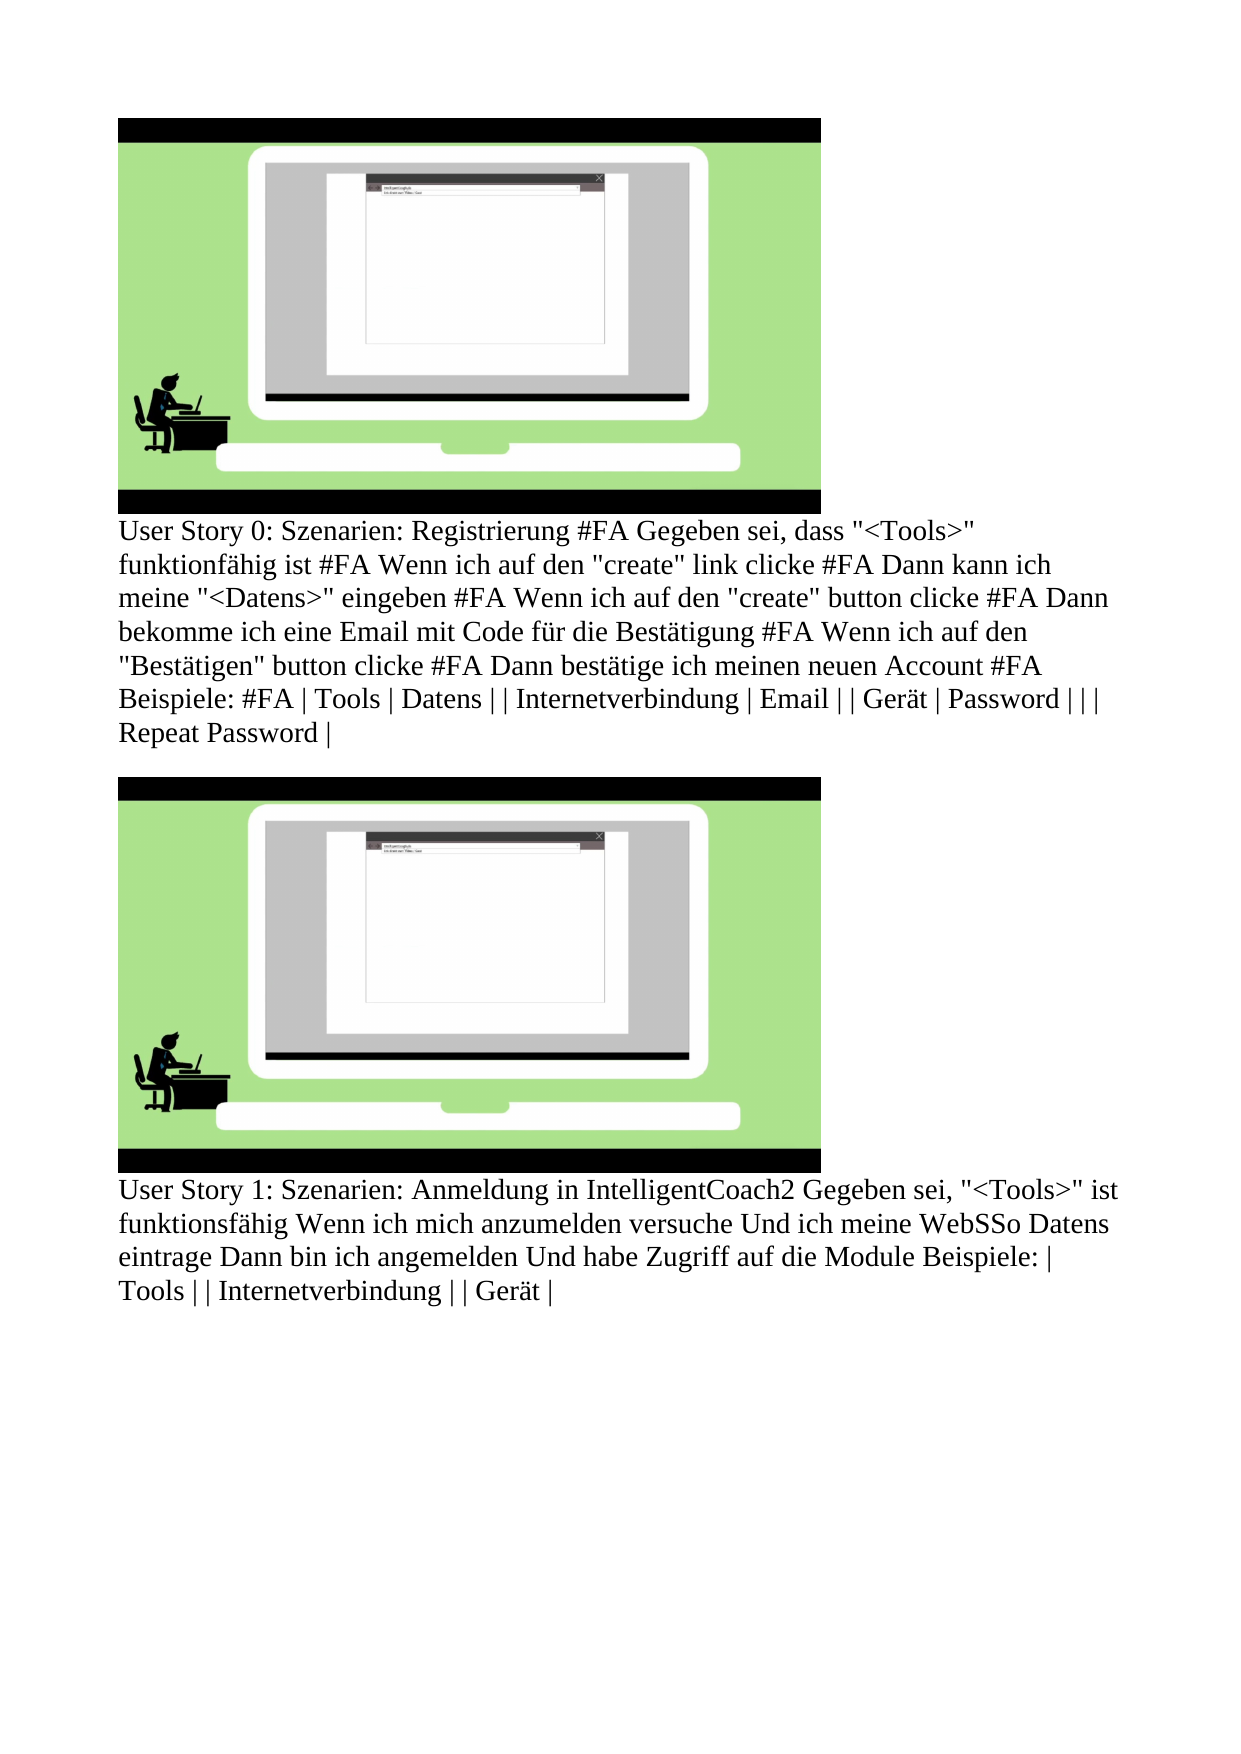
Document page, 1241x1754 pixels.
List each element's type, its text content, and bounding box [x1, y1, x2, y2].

text User Story 1: Szenarien: Anmeldung in IntelligentCoach2 Gegeben sei, "<Tools>" ist funktionsfähig Wenn ich mich anzumelden versuche Und ich meine WebSSo Datens eintrage Dann bin ich angemelden Und habe Zugriff auf die Module Beispiele: | Tools | | Internetverbindung | | Gerät | [118, 1172, 1122, 1306]
text User Story 0: Szenarien: Registrierung #FA Gegeben sei, dass "<Tools>" funktionfähig ist #FA Wenn ich auf den "create" link clicke #FA Dann kann ich meine "<Datens>" eingeben #FA Wenn ich auf den "create" button clicke #FA Dann bekomme ich eine Email mit Code für die Bestätigung #FA Wenn ich auf den "Bestätigen" button clicke #FA Dann bestätige ich meinen neuen Account #FA Beispiele: #FA | Tools | Datens | | Internetverbindung | Email | | Gerät | Password | | | Repeat Password | [118, 513, 1122, 748]
picture [118, 777, 821, 1173]
picture [118, 118, 821, 514]
